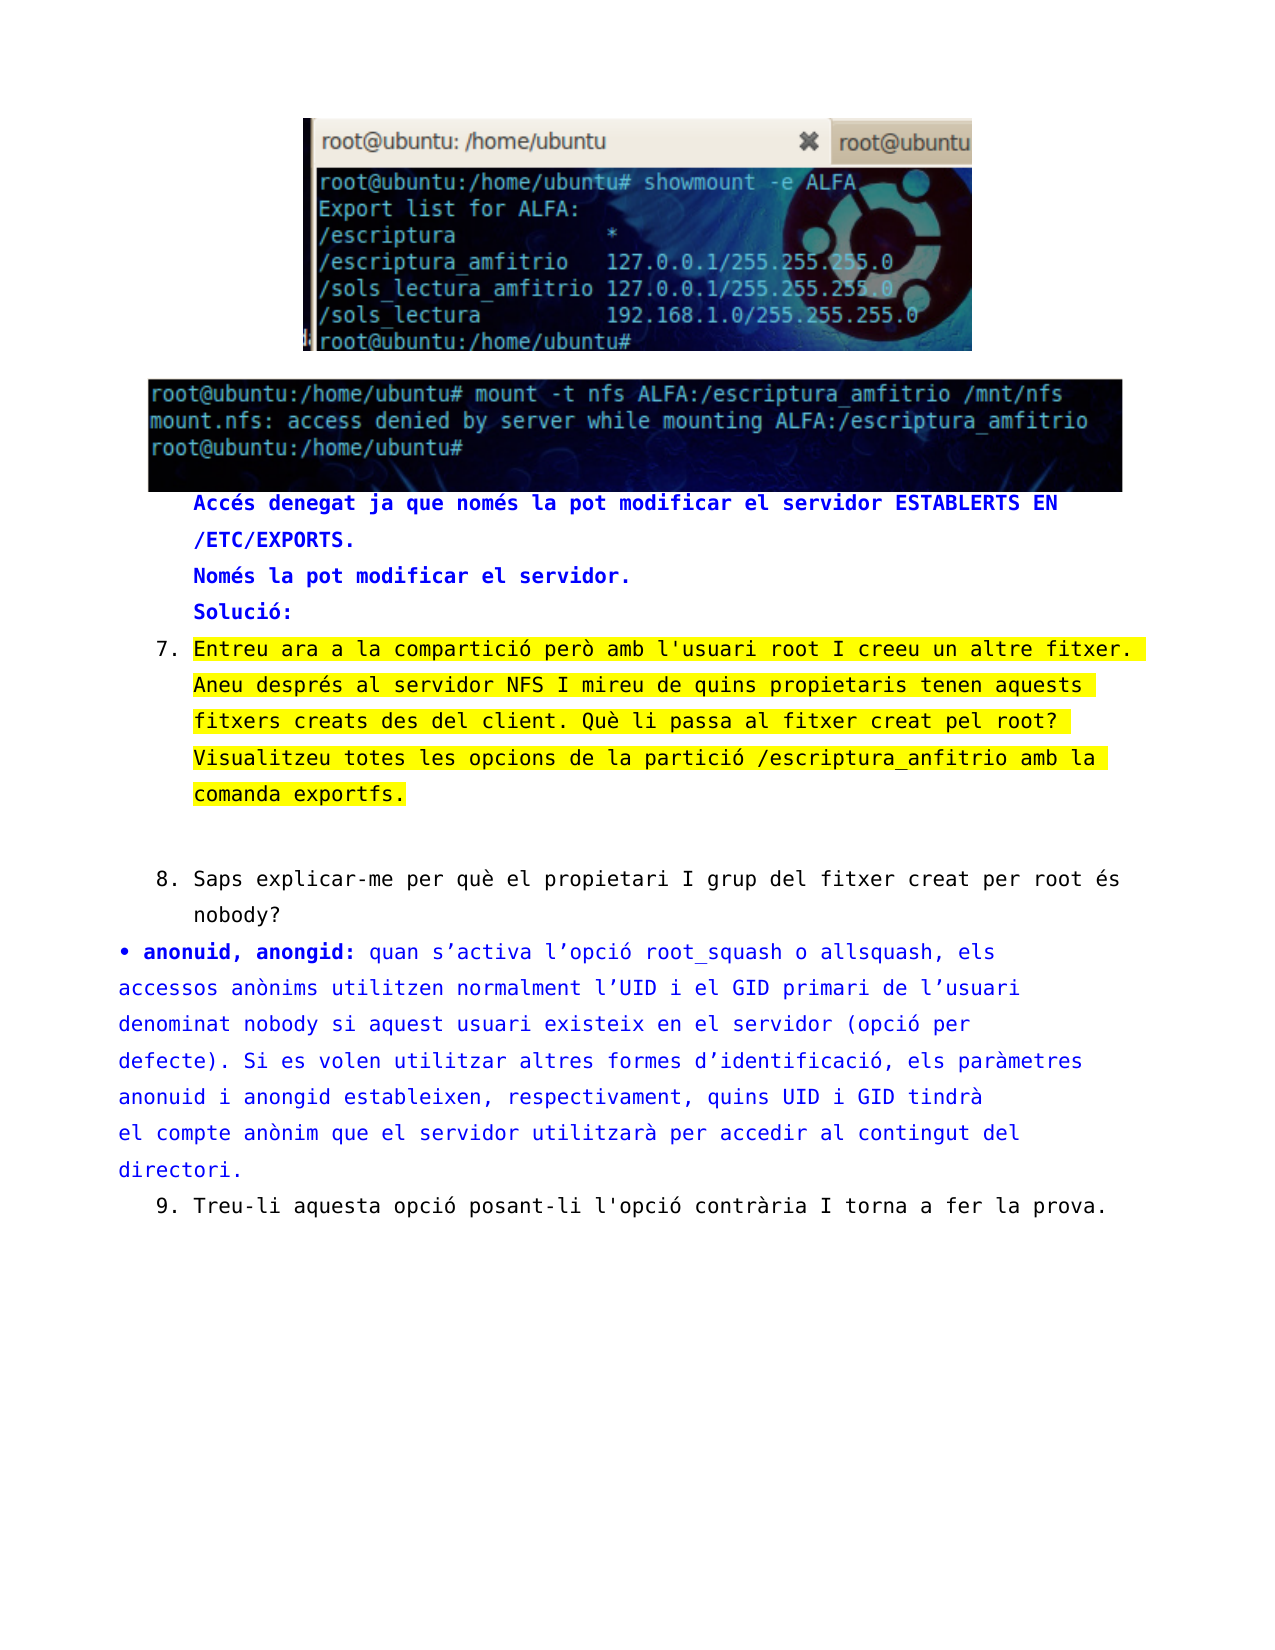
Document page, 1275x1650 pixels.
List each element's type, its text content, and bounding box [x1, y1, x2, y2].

picture [147, 378, 1123, 492]
text accessos anònims utilitzen normalment l’UID i el GID primari de l’usuari [118, 976, 1157, 1000]
list Accés denegat ja que només la pot modificar el servidor ESTABLERTS EN /ETC/EXPORTS. [156, 118, 1157, 552]
text defecte). Si es volen utilitzar altres formes d’identificació, els paràmetres [118, 1049, 1157, 1073]
list Treu-li aquesta opció posant-li l'opció contrària I torna a fer la prova. [156, 1194, 1157, 1218]
picture [303, 118, 972, 351]
text • anonuid, anongid: quan s’activa l’opció root_squash o allsquash, els [118, 940, 1157, 964]
list Entreu ara a la compartició però amb l'usuari root I creeu un altre fitxer. Aneu després al servidor NFS I mireu de quins propietaris tenen aquests fitxers creats des del client. Què li passa al fitxer creat pel root? Visualitzeu totes les opcions de la partició /escriptura_anfitrio amb la comanda exportfs. [156, 637, 1157, 806]
list Solució: [156, 600, 1157, 624]
text directori. [118, 1158, 1157, 1182]
text denominat nobody si aquest usuari existeix en el servidor (opció per [118, 1012, 1157, 1037]
text anonuid i anongid estableixen, respectivament, quins UID i GID tindrà [118, 1085, 1157, 1109]
text el compte anònim que el servidor utilitzarà per accedir al contingut del [118, 1121, 1157, 1146]
list Només la pot modificar el servidor. [156, 564, 1157, 588]
list Saps explicar-me per què el propietari I grup del fitxer creat per root és nobody? [156, 867, 1157, 928]
